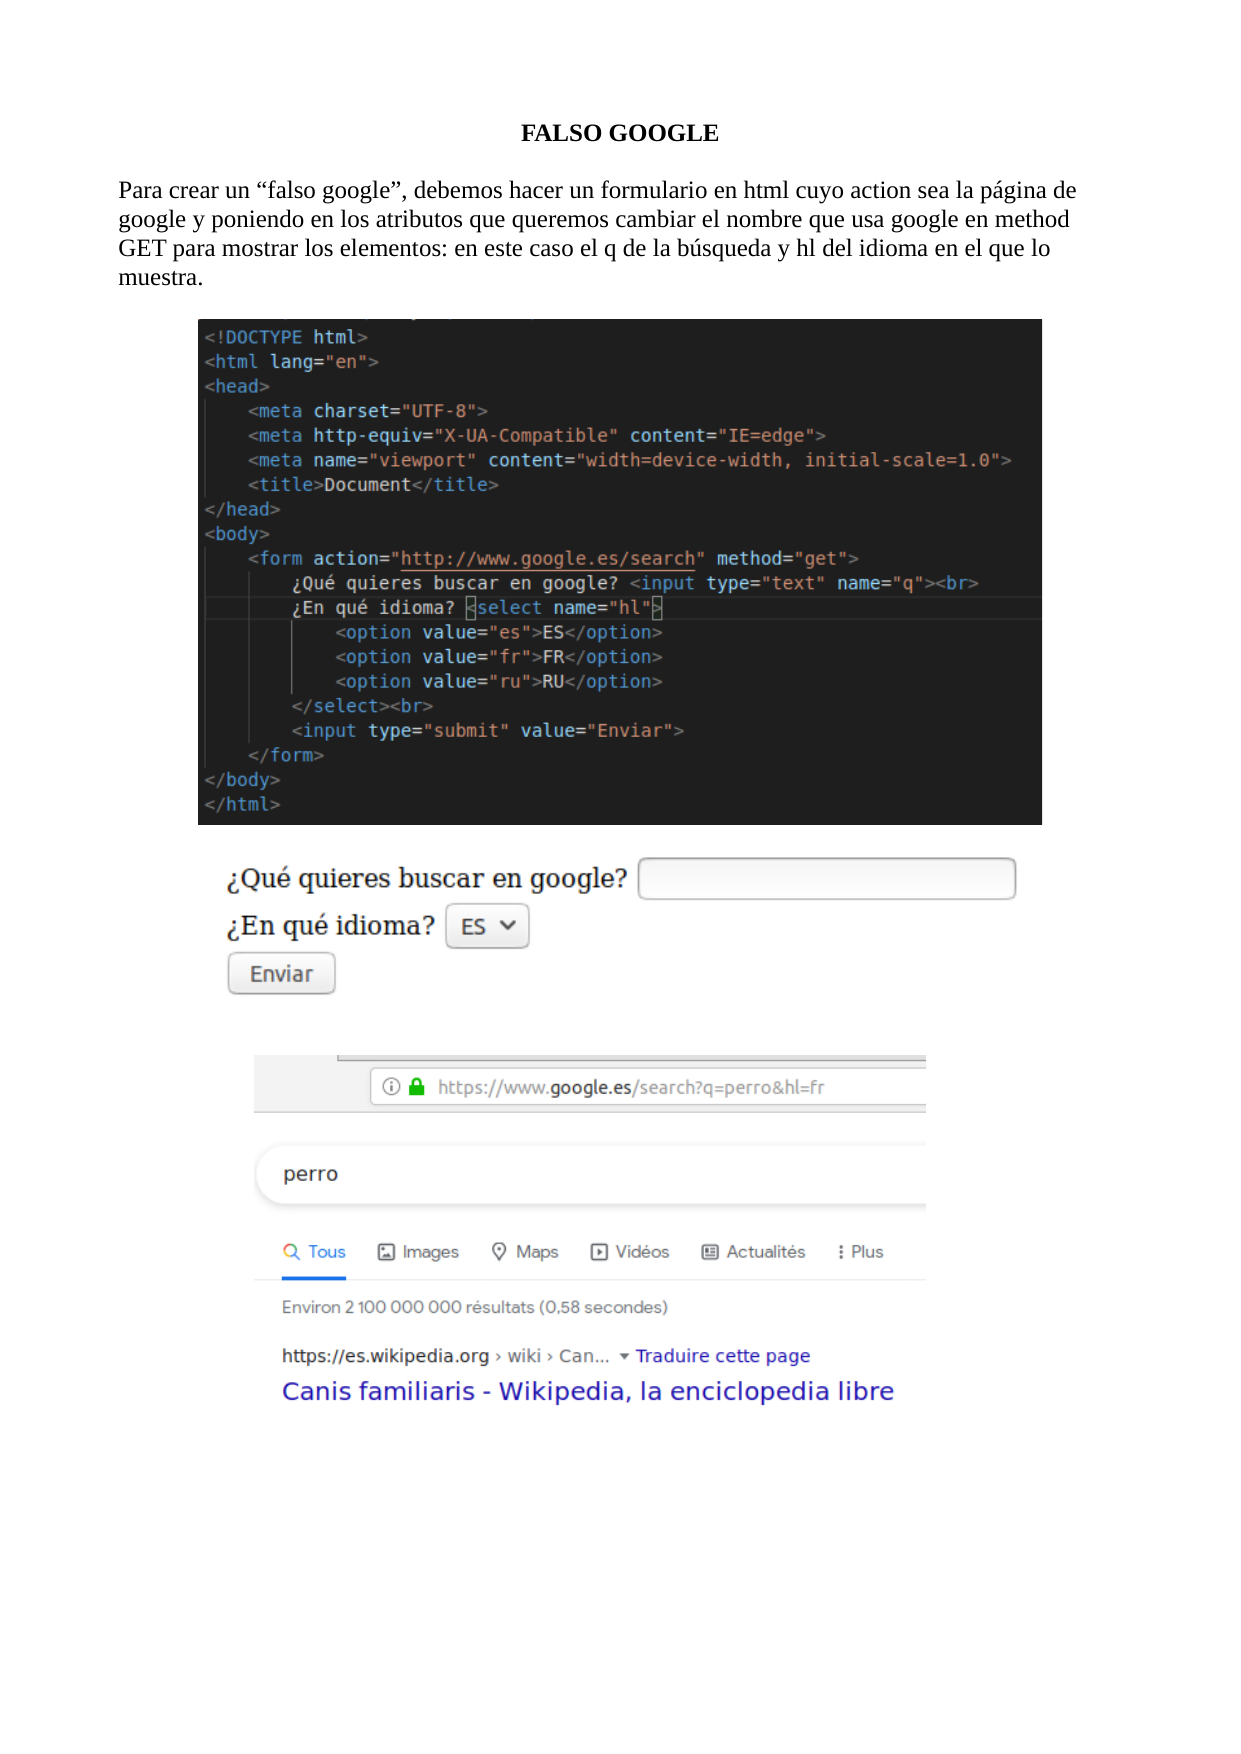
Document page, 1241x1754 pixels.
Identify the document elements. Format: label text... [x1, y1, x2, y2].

picture [198, 319, 1043, 825]
text Para crear un “falso google”, debemos hacer un formulario en html cuyo action sea la página de google y poniendo en los atributos que queremos cambiar el nombre que usa google en method GET para mostrar los elementos: en este caso el q de la búsqueda y hl del idioma en el que lo muestra. [118, 176, 1122, 291]
text FALSO GOOGLE [118, 118, 1122, 147]
picture [214, 853, 1026, 1001]
picture [253, 1055, 927, 1414]
